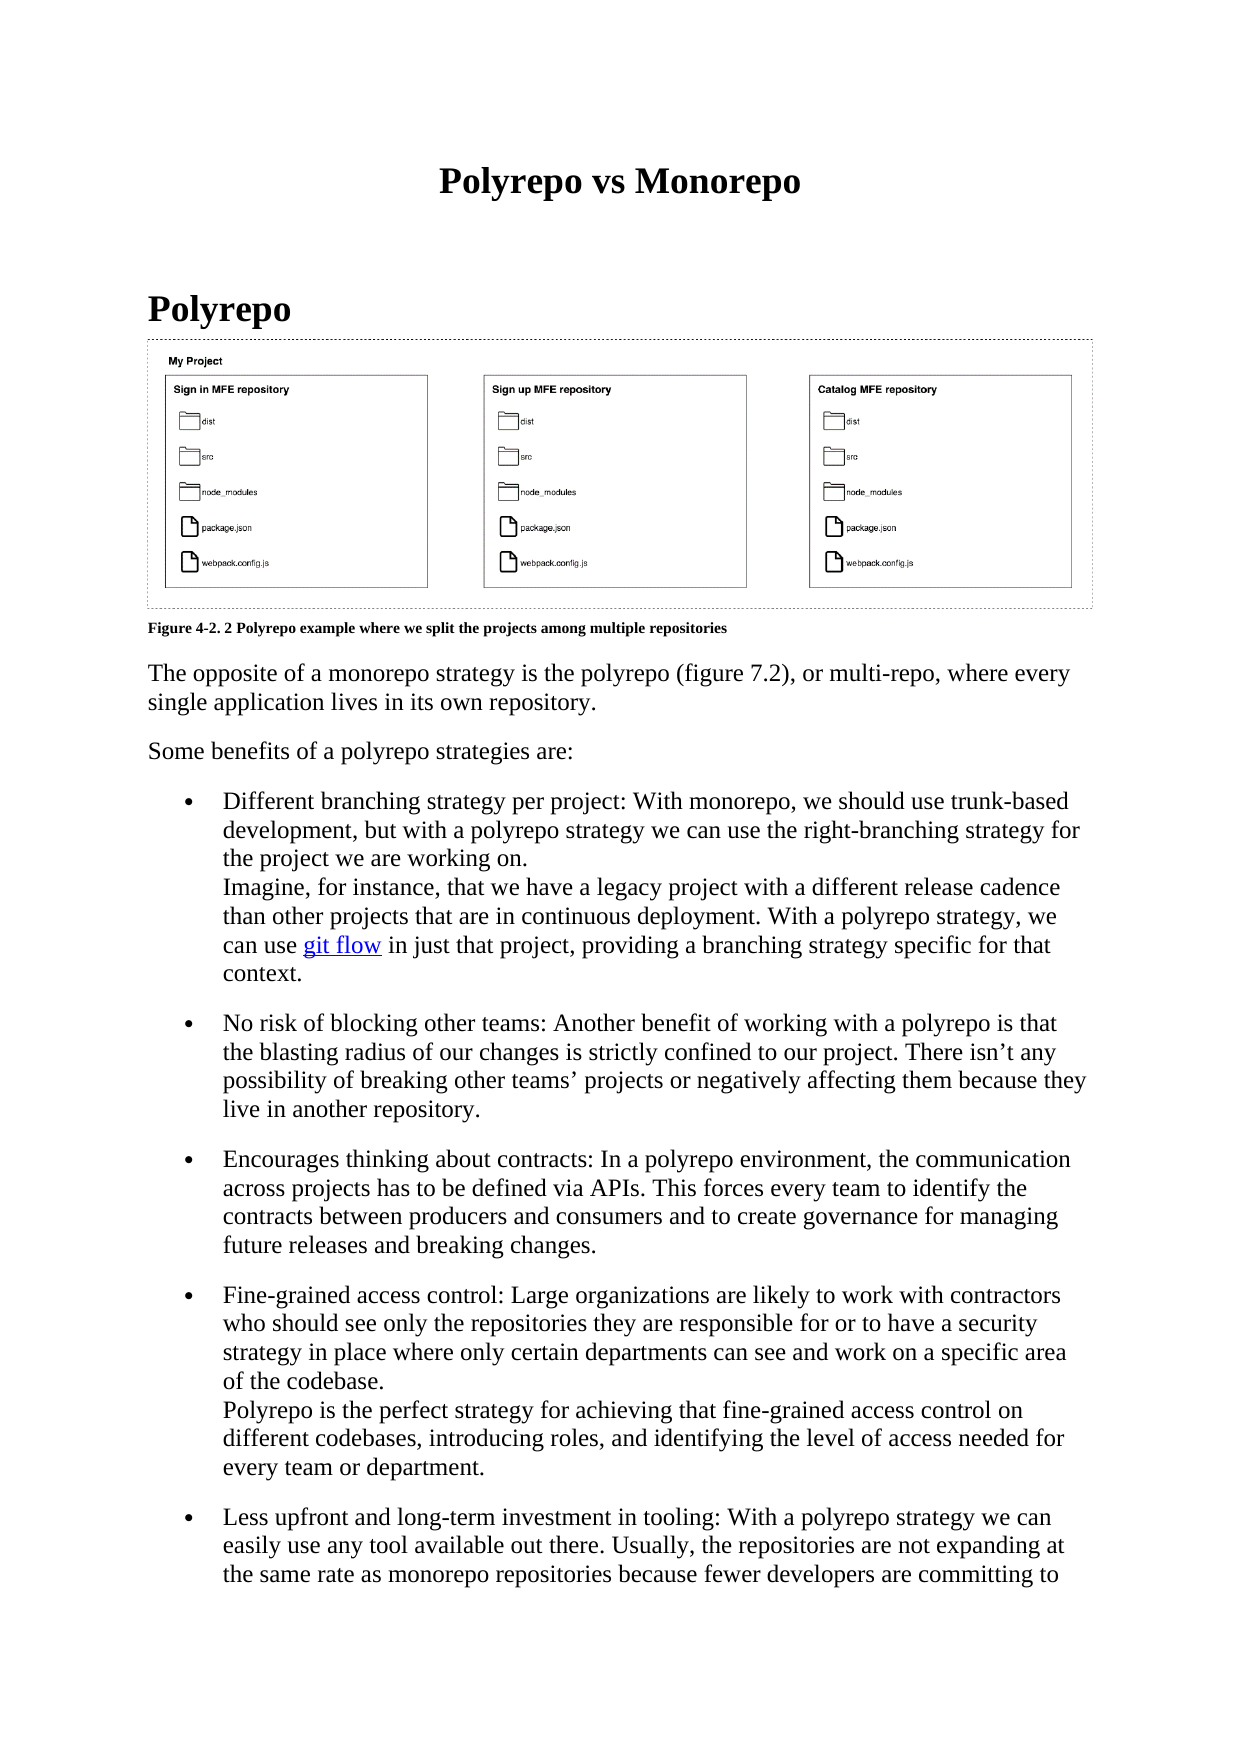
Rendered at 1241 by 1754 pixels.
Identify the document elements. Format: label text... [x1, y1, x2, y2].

text The opposite of a monorepo strategy is the polyrepo (figure 7.2), or multi-repo, where every single application lives in its own repository. [148, 658, 1093, 716]
subtitle Polyrepo [148, 286, 1093, 329]
subtitle Polyrepo vs Monorepo [148, 158, 1093, 201]
subtitle Figure 4-2. 2 Polyrepo example where we split the projects among multiple repositories [148, 619, 1093, 637]
list Fine-grained access control: Large organizations are likely to work with contractors who should see only the repositories they are responsible for or to have a security strategy in place where only certain departments can see and work on a specific area of the codebase. Polyrepo is the perfect strategy for achieving that fine-grained access control on different codebases, introducing roles, and identifying the level of access needed for every team or department. [185, 1280, 1093, 1481]
list No risk of blocking other teams: Another benefit of working with a polyrepo is that the blasting radius of our changes is strictly confined to our project. There isn’t any possibility of breaking other teams’ projects or negatively affecting them because they live in another repository. [185, 1008, 1093, 1123]
list Less upfront and long-term investment in tooling: With a polyrepo strategy we can easily use any tool available out there. Usually, the repositories are not expanding at the same rate as monorepo repositories because fewer developers are committing to [185, 1502, 1093, 1588]
list Encourages thinking about contracts: In a polyrepo environment, the communication across projects has to be defined via APIs. This forces every team to identify the contracts between producers and consumers and to create governance for managing future releases and breaking changes. [185, 1144, 1093, 1259]
text Some benefits of a polyrepo strategies are: [148, 736, 1093, 765]
list Different branching strategy per project: With monorepo, we should use trunk-based development, but with a polyrepo strategy we can use the right-branching strategy for the project we are working on. Imagine, for instance, that we have a legacy project with a different release cadence than other projects that are in continuous deployment. With a polyrepo strategy, we can use git flow in just that project, providing a branching strategy specific for that context. [185, 786, 1093, 987]
